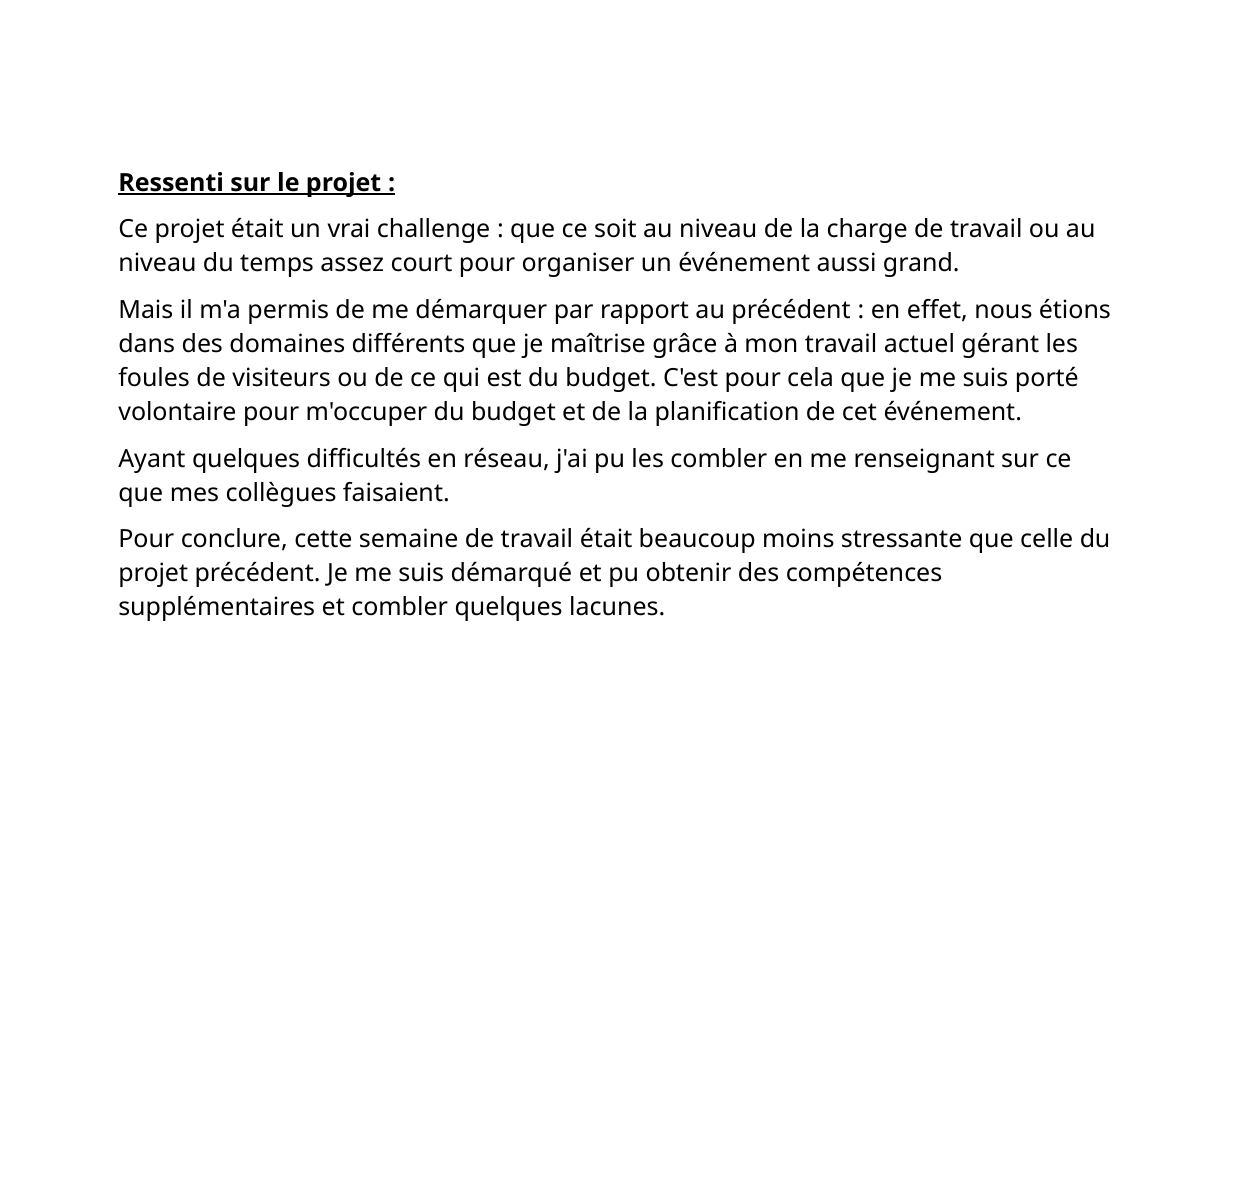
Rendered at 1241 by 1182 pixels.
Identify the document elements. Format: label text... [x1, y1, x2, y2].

text Ce projet était un vrai challenge : que ce soit au niveau de la charge de travail ou au niveau du temps assez court pour organiser un événement aussi grand. [118, 211, 1122, 279]
text Mais il m'a permis de me démarquer par rapport au précédent : en effet, nous étions dans des domaines différents que je maîtrise grâce à mon travail actuel gérant les foules de visiteurs ou de ce qui est du budget. C'est pour cela que je me suis porté volontaire pour m'occuper du budget et de la planification de cet événement. [118, 292, 1122, 428]
text Ayant quelques difficultés en réseau, j'ai pu les combler en me renseignant sur ce que mes collègues faisaient. [118, 440, 1122, 508]
text Pour conclure, cette semaine de travail était beaucoup moins stressante que celle du projet précédent. Je me suis démarqué et pu obtenir des compétences supplémentaires et combler quelques lacunes. [118, 521, 1122, 623]
text Ressenti sur le projet : [118, 164, 1122, 199]
